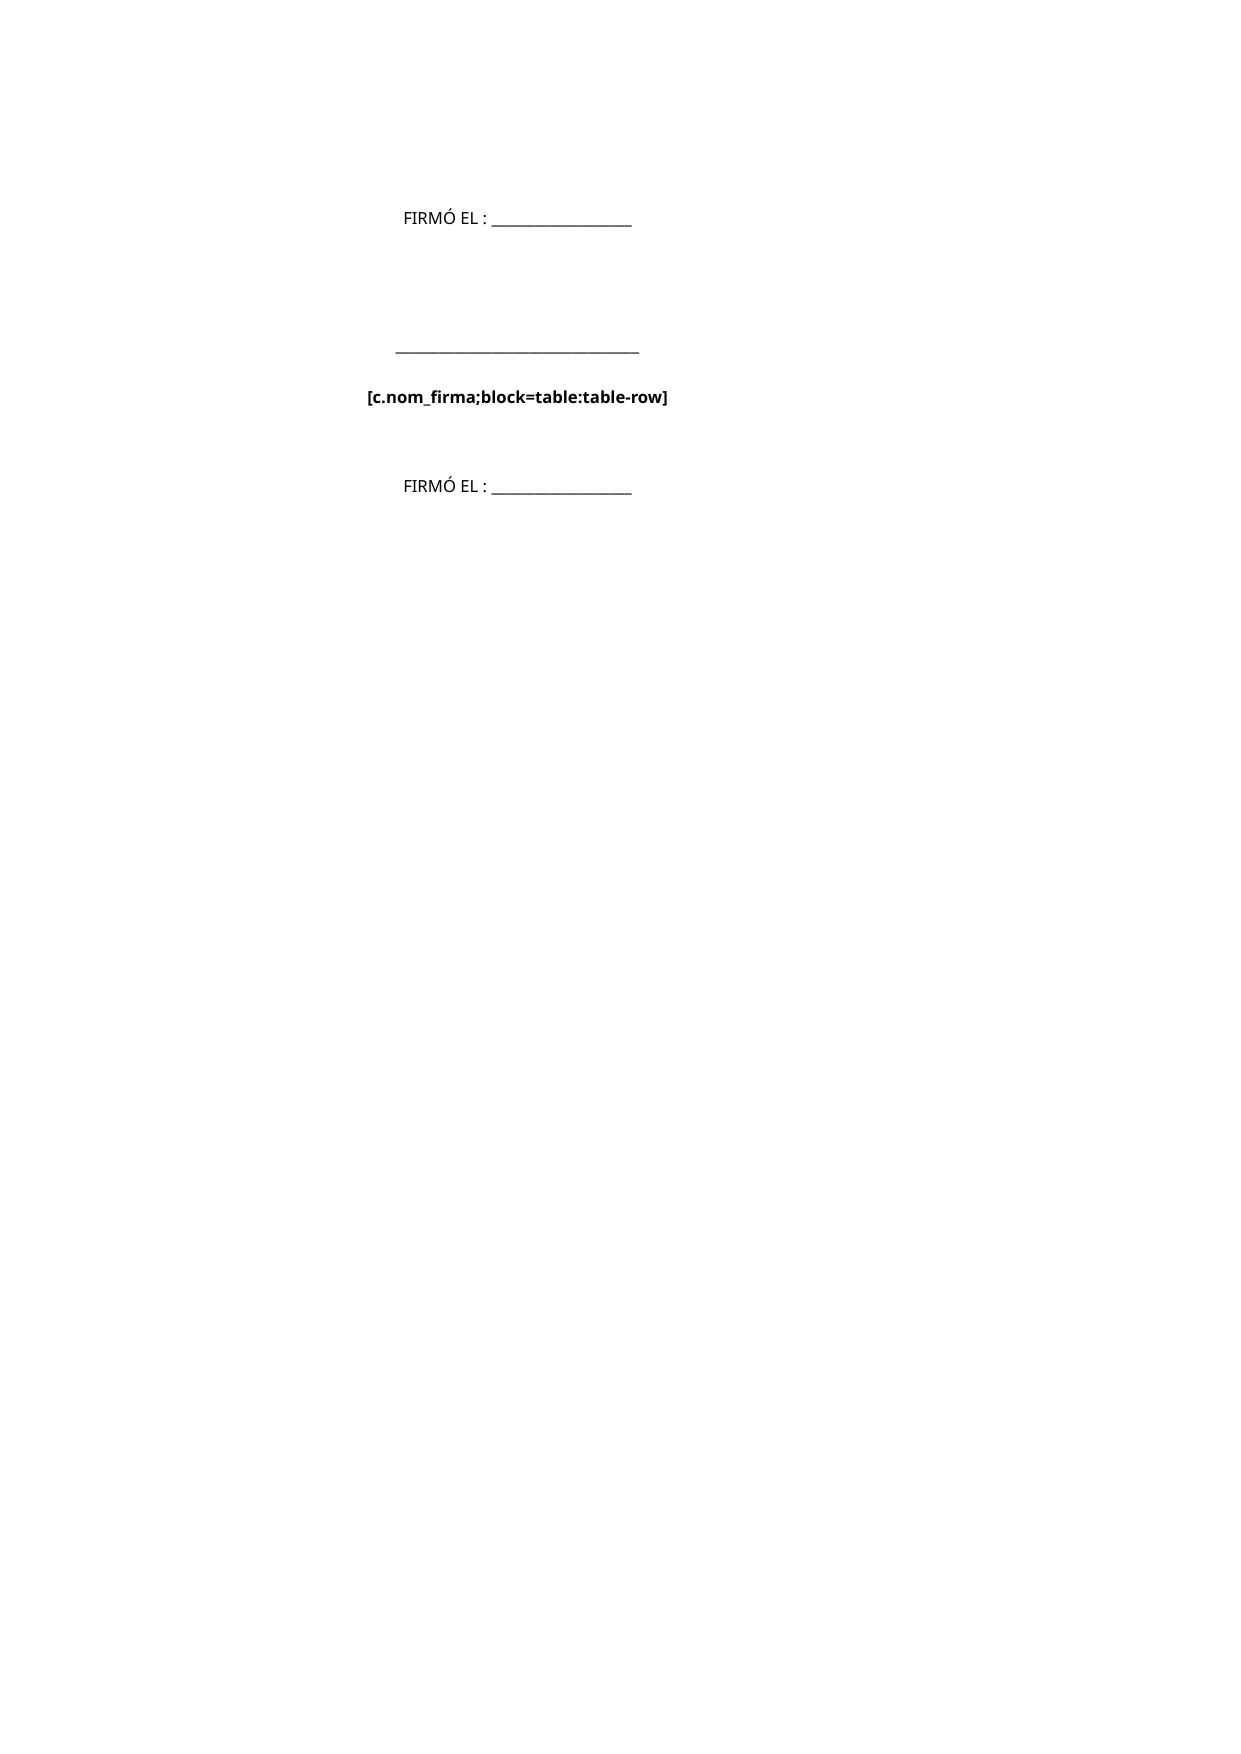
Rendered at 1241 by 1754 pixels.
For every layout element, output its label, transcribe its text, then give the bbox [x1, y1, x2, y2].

table_cell _________________________________ [c.nom_firma;block=table:table-row] FIRMÓ EL : ___________________ [278, 259, 757, 527]
table_cell [278, 527, 757, 631]
table_header FIRMÓ EL : ___________________ [278, 207, 757, 259]
table_cell [757, 259, 1237, 527]
table_cell [757, 527, 1237, 631]
table_header [757, 207, 1237, 259]
